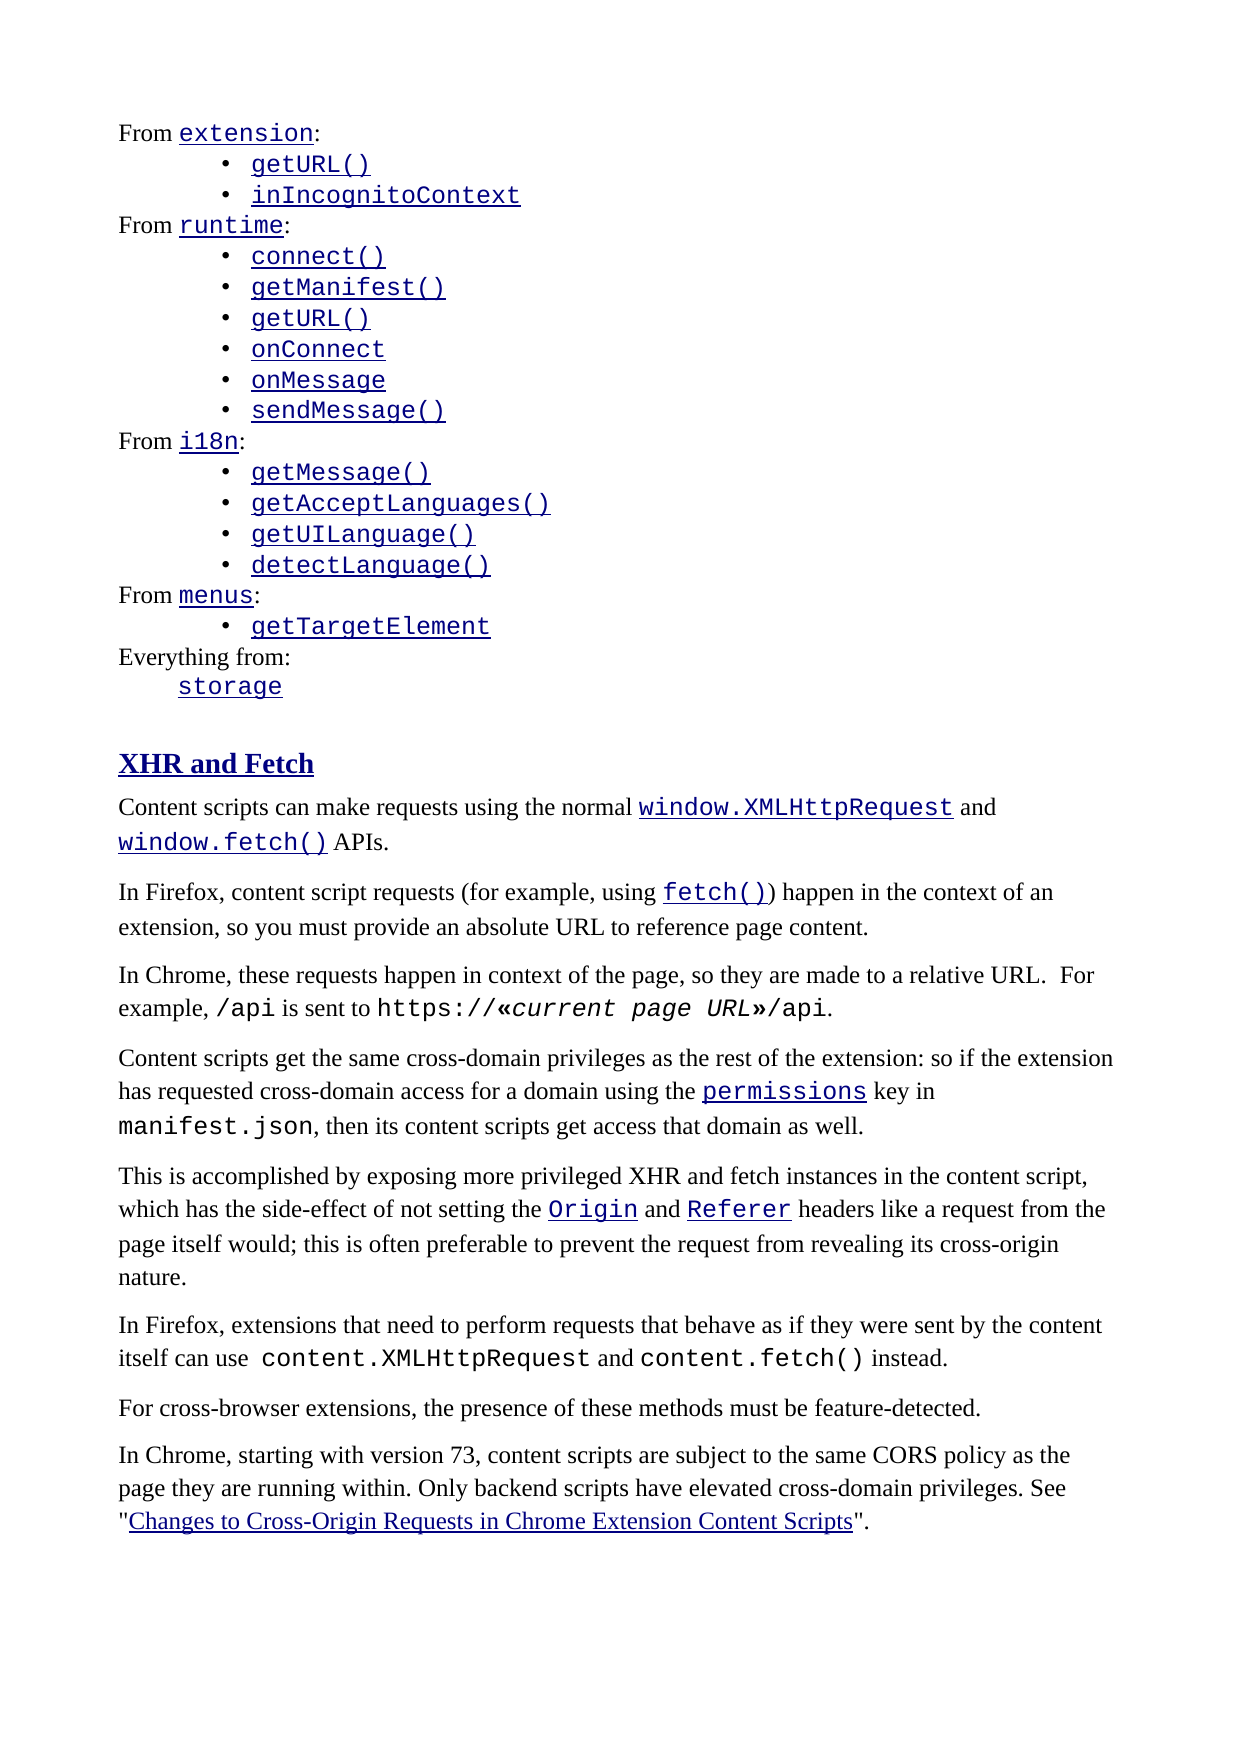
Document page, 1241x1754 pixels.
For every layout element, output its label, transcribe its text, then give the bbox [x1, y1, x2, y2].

subtitle From runtime: [118, 211, 1122, 241]
list getURL() [221, 303, 1122, 334]
list inIncognitoContext [221, 180, 1122, 211]
list getTargetElement [221, 611, 1122, 642]
list getManifest() [221, 272, 1122, 303]
subtitle Everything from: [118, 642, 1122, 671]
list onConnect [221, 334, 1122, 365]
list onMessage [221, 365, 1122, 396]
text This is accomplished by exposing more privileged XHR and fetch instances in the content script, which has the side-effect of not setting the Origin and Referer headers like a request from the page itself would; this is often preferable to prevent the request from revealing its cross-origin nature. [118, 1161, 1122, 1291]
subtitle XHR and Fetch [118, 746, 1122, 779]
text In Chrome, these requests happen in context of the page, so they are made to a relative URL. For example, /api is sent to https://«current page URL»/api. [118, 960, 1122, 1024]
list getAcceptLanguages() [221, 488, 1122, 519]
subtitle From i18n: [118, 426, 1122, 457]
list sendMessage() [221, 396, 1122, 426]
text Content scripts can make requests using the normal window.XMLHttpRequest and window.fetch() APIs. [118, 792, 1122, 858]
list getURL() [221, 149, 1122, 180]
list storage [177, 671, 1122, 702]
text In Chrome, starting with version 73, content scripts are subject to the same CORS policy as the page they are running within. Only backend scripts have elevated cross-domain privileges. See "Changes to Cross-Origin Requests in Chrome Extension Content Scripts". [118, 1440, 1122, 1535]
list connect() [221, 241, 1122, 272]
list getUILanguage() [221, 519, 1122, 550]
subtitle From menus: [118, 581, 1122, 611]
text Content scripts get the same cross-domain privileges as the rest of the extension: so if the extension has requested cross-domain access for a domain using the permissions key in manifest.json, then its content scripts get access that domain as well. [118, 1043, 1122, 1142]
text In Firefox, content script requests (for example, using fetch()) happen in the context of an extension, so you must provide an absolute URL to reference page content. [118, 877, 1122, 941]
list getMessage() [221, 457, 1122, 488]
text For cross-browser extensions, the presence of these methods must be feature-detected. [118, 1393, 1122, 1421]
text In Firefox, extensions that need to perform requests that behave as if they were sent by the content itself can use content.XMLHttpRequest and content.fetch() instead. [118, 1310, 1122, 1373]
list detectLanguage() [221, 550, 1122, 581]
subtitle From extension: [118, 118, 1122, 149]
